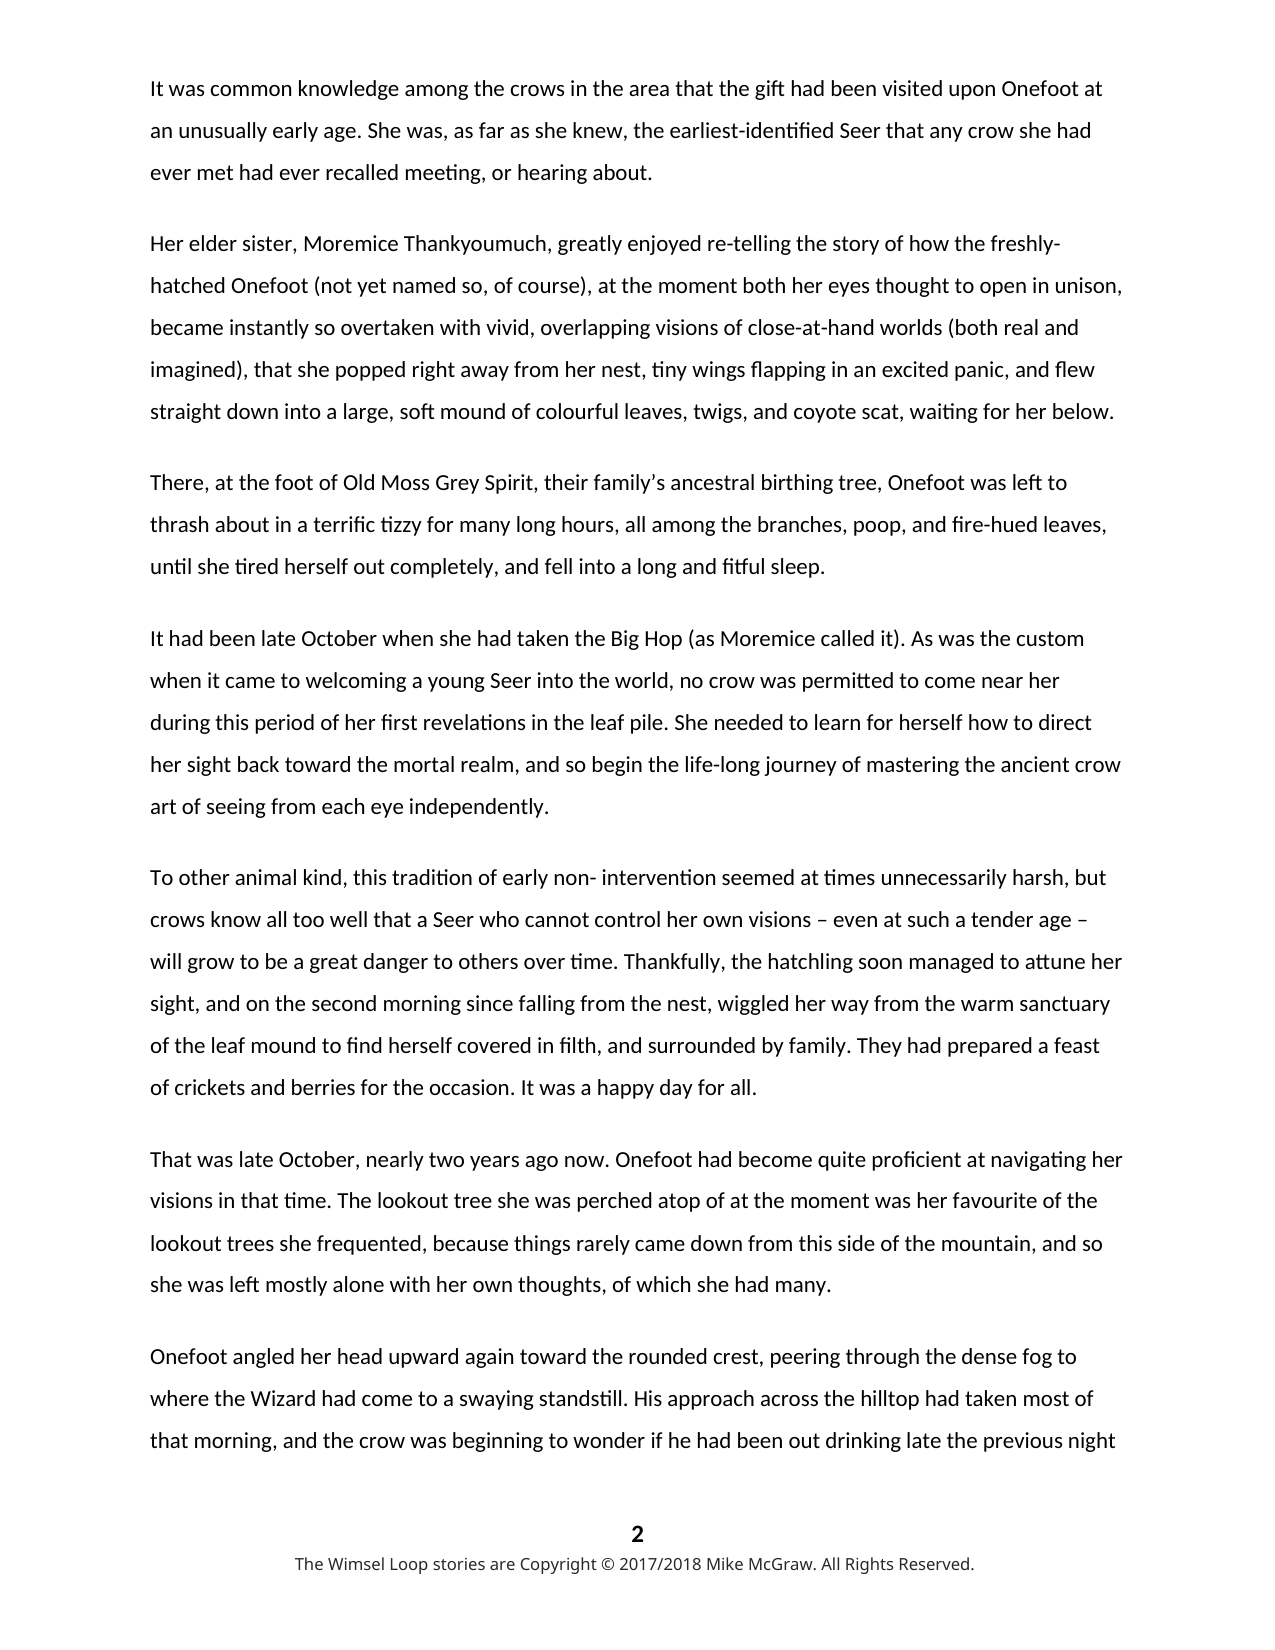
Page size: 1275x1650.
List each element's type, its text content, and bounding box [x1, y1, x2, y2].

text That was late October, nearly two years ago now. Onefoot had become quite proficient at navigating her visions in that time. The lookout tree she was perched atop of at the moment was her favourite of the lookout trees she frequented, because things rarely came down from this side of the mountain, and so she was left mostly alone with her own thoughts, of which she had many. [150, 1145, 1125, 1299]
text Her elder sister, Moremice Thankyoumuch, greatly enjoyed re-telling the story of how the freshly-hatched Onefoot (not yet named so, of course), at the moment both her eyes thought to open in unison, became instantly so overtaken with vivid, overlapping visions of close-at-hand worlds (both real and imagined), that she popped right away from her nest, tiny wings flapping in an excited panic, and flew straight down into a large, soft mound of colourful leaves, twigs, and coyote scat, waiting for her below. [150, 229, 1125, 425]
text Onefoot angled her head upward again toward the rounded crest, peering through the dense fog to where the Wizard had come to a swaying standstill. His approach across the hilltop had taken most of that morning, and the crow was beginning to wonder if he had been out drinking late the previous night [150, 1342, 1125, 1454]
text It was common knowledge among the crows in the area that the gift had been visited upon Onefoot at an unusually early age. She was, as far as she knew, the earliest-identified Seer that any crow she had ever met had ever recalled meeting, or hearing about. [150, 74, 1125, 186]
text It had been late October when she had taken the Big Hop (as Moremice called it). As was the custom when it came to welcoming a young Seer into the world, no crow was permitted to come near her during this period of her first revelations in the leaf pile. She needed to learn for herself how to direct her sight back toward the mortal realm, and so begin the life-long journey of mastering the ancient crow art of seeing from each eye independently. [150, 624, 1125, 820]
text To other animal kind, this tradition of early non- intervention seemed at times unnecessarily harsh, but crows know all too well that a Seer who cannot control her own visions – even at such a tender age – will grow to be a great danger to others over time. Thankfully, the hatchling soon managed to attune her sight, and on the second morning since falling from the nest, wiggled her way from the warm sanctuary of the leaf mound to find herself covered in filth, and surrounded by family. They had prepared a feast of crickets and berries for the occasion. It was a happy day for all. [150, 863, 1125, 1101]
text There, at the foot of Old Moss Grey Spirit, their family’s ancestral birthing tree, Onefoot was left to thrash about in a terrific tizzy for many long hours, all among the branches, poop, and fire-hued leaves, until she tired herself out completely, and fell into a long and fitful sleep. [150, 468, 1125, 581]
